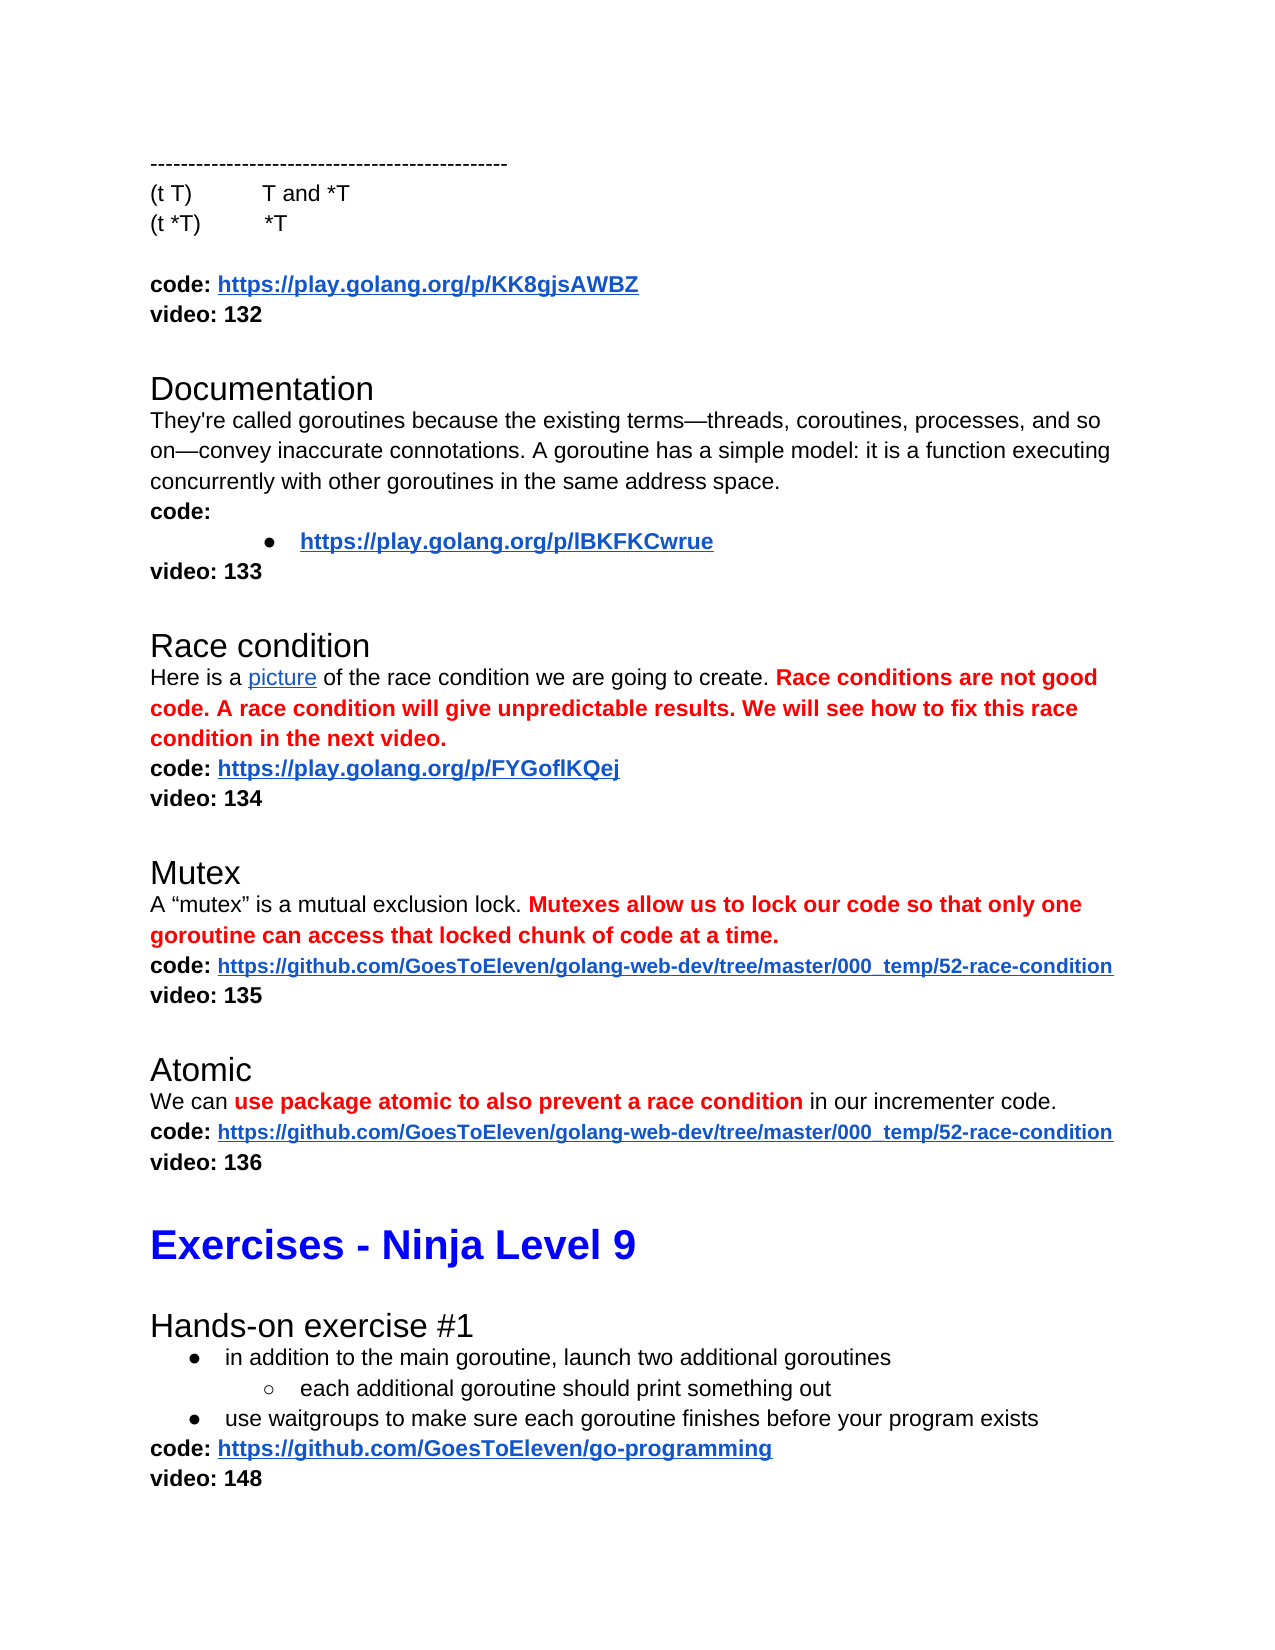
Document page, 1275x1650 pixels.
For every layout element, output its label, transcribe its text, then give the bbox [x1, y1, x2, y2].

text video: 148 [150, 1465, 1125, 1491]
text They're called goroutines because the existing terms—threads, coroutines, processes, and so on—convey inaccurate connotations. A goroutine has a simple model: it is a function executing concurrently with other goroutines in the same address space. [150, 407, 1125, 494]
text code: https://github.com/GoesToEleven/golang-web-dev/tree/master/000_temp/52-race-condition [150, 1118, 1125, 1145]
text code: https://github.com/GoesToEleven/go-programming [150, 1435, 1125, 1461]
text (t T) T and *T [150, 180, 1125, 207]
text code: https://play.golang.org/p/KK8gjsAWBZ [150, 271, 1125, 297]
text code: [150, 498, 1125, 524]
list in addition to the main goroutine, launch two additional goroutines [187, 1344, 1125, 1371]
text We can use package atomic to also prevent a race condition in our incrementer code. [150, 1088, 1125, 1114]
list each additional goroutine should print something out [262, 1374, 1125, 1401]
text video: 132 [150, 301, 1125, 327]
text Here is a picture of the race condition we are going to create. Race conditions are not good code. A race condition will give unpredictable results. We will see how to fix this race condition in the next video. [150, 664, 1125, 751]
text video: 136 [150, 1148, 1125, 1175]
text video: 133 [150, 558, 1125, 584]
subtitle Atomic [150, 1050, 1125, 1088]
subtitle Race condition [150, 626, 1125, 664]
text code: https://github.com/GoesToEleven/golang-web-dev/tree/master/000_temp/52-race-condition [150, 952, 1125, 978]
text ----------------------------------------------- [150, 150, 1125, 176]
subtitle Mutex [150, 853, 1125, 891]
text (t *T) *T [150, 210, 1125, 237]
list use waitgroups to make sure each goroutine finishes before your program exists [187, 1405, 1125, 1431]
text video: 135 [150, 982, 1125, 1008]
subtitle Documentation [150, 369, 1125, 407]
subtitle Hands-on exercise #1 [150, 1306, 1125, 1344]
text A “mutex” is a mutual exclusion lock. Mutexes allow us to lock our code so that only one goroutine can access that locked chunk of code at a time. [150, 891, 1125, 948]
text code: https://play.golang.org/p/FYGoflKQej [150, 755, 1125, 781]
text video: 134 [150, 785, 1125, 812]
list https://play.golang.org/p/lBKFKCwrue [262, 528, 1125, 554]
subtitle Exercises - Ninja Level 9 [150, 1220, 1125, 1268]
